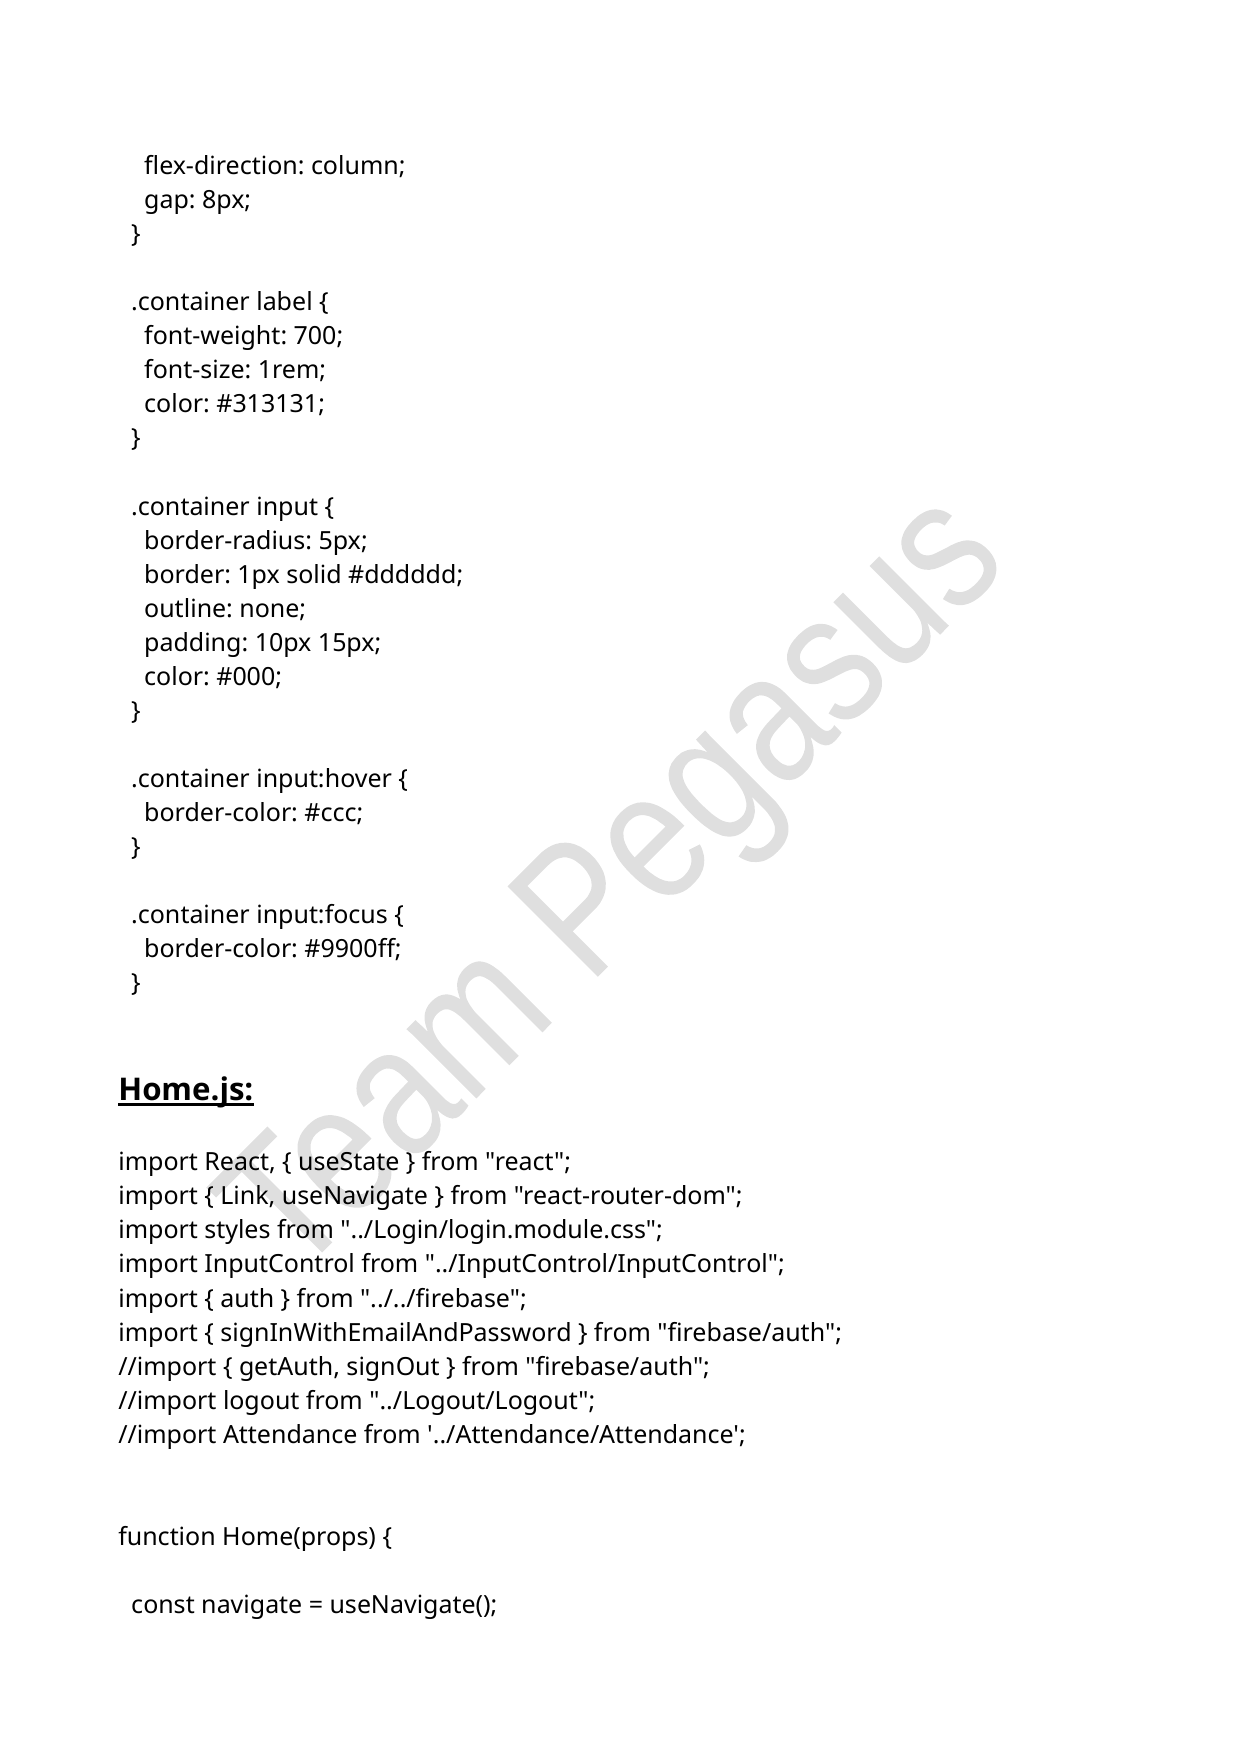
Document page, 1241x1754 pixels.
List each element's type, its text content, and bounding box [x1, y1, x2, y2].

text [683, 761, 743, 795]
text import { signInWithEmailAndPassword } from "firebase/auth"; [118, 1314, 1122, 1348]
text [743, 696, 780, 727]
text //import { getAuth, signOut } from "firebase/auth"; [118, 1348, 1122, 1382]
text import styles from "../Login/login.module.css"; [118, 1212, 314, 1246]
text [748, 799, 774, 829]
text [400, 1091, 430, 1110]
text padding: 10px 15px; [118, 624, 813, 658]
text border-color: #9900ff; [118, 931, 585, 965]
text color: #000; [118, 658, 869, 693]
text gap: 8px; [118, 182, 1122, 216]
text [414, 1067, 1122, 1110]
text [787, 693, 1122, 727]
text [876, 624, 922, 648]
text function Home(props) { [118, 1519, 1122, 1553]
text [737, 761, 1122, 795]
text [988, 556, 1122, 590]
text border: 1px solid #dddddd; [118, 556, 892, 590]
text [781, 718, 798, 727]
text import React, { useState } from "react"; [118, 1144, 248, 1178]
text [915, 522, 1122, 556]
text [914, 590, 1122, 624]
text border-color: #ccc; [118, 795, 707, 829]
text [880, 556, 983, 590]
text border-radius: 5px; [118, 522, 910, 556]
text color: #313131; [118, 386, 1122, 420]
text //import Attendance from '../Attendance/Attendance'; [118, 1416, 1122, 1451]
text [800, 624, 889, 658]
text import React, { useState } from "react"; [311, 1144, 347, 1167]
text [540, 897, 586, 920]
text font-weight: 700; [118, 318, 1122, 352]
text const navigate = useNavigate(); [118, 1587, 1122, 1621]
text [624, 829, 662, 856]
text import InputControl from "../InputControl/InputControl"; [118, 1246, 1122, 1280]
text import { auth } from "../../firebase"; [118, 1280, 1122, 1314]
text } [118, 965, 467, 999]
text .container input:hover { [118, 761, 675, 795]
text .container input:focus { [118, 897, 551, 931]
text import React, { useState } from "react"; [253, 1144, 309, 1178]
text [694, 795, 746, 822]
text [575, 897, 1122, 931]
text //import logout from "../Logout/Logout"; [118, 1382, 1122, 1416]
text .container label { [118, 284, 1122, 318]
text flex-direction: column; [118, 148, 1122, 182]
text import styles from "../Login/login.module.css"; [303, 1212, 1122, 1246]
text [649, 829, 774, 863]
text } [118, 829, 620, 863]
text [493, 965, 1122, 999]
text } [118, 693, 739, 727]
text [921, 624, 1122, 658]
text Home.js: [118, 1067, 407, 1110]
text outline: none; [118, 590, 921, 624]
text import { Link, useNavigate } from "react-router-dom"; [269, 1178, 1122, 1212]
text import { Link, useNavigate } from "react-router-dom"; [118, 1178, 280, 1212]
text [868, 658, 1122, 693]
text [466, 977, 508, 999]
text } [118, 420, 1122, 454]
text [574, 931, 1122, 965]
text [757, 829, 1122, 863]
text font-size: 1rem; [118, 352, 1122, 386]
text } [118, 216, 1122, 250]
text [771, 795, 1122, 829]
text import React, { useState } from "react"; [334, 1144, 1122, 1178]
text .container input { [118, 488, 1122, 522]
